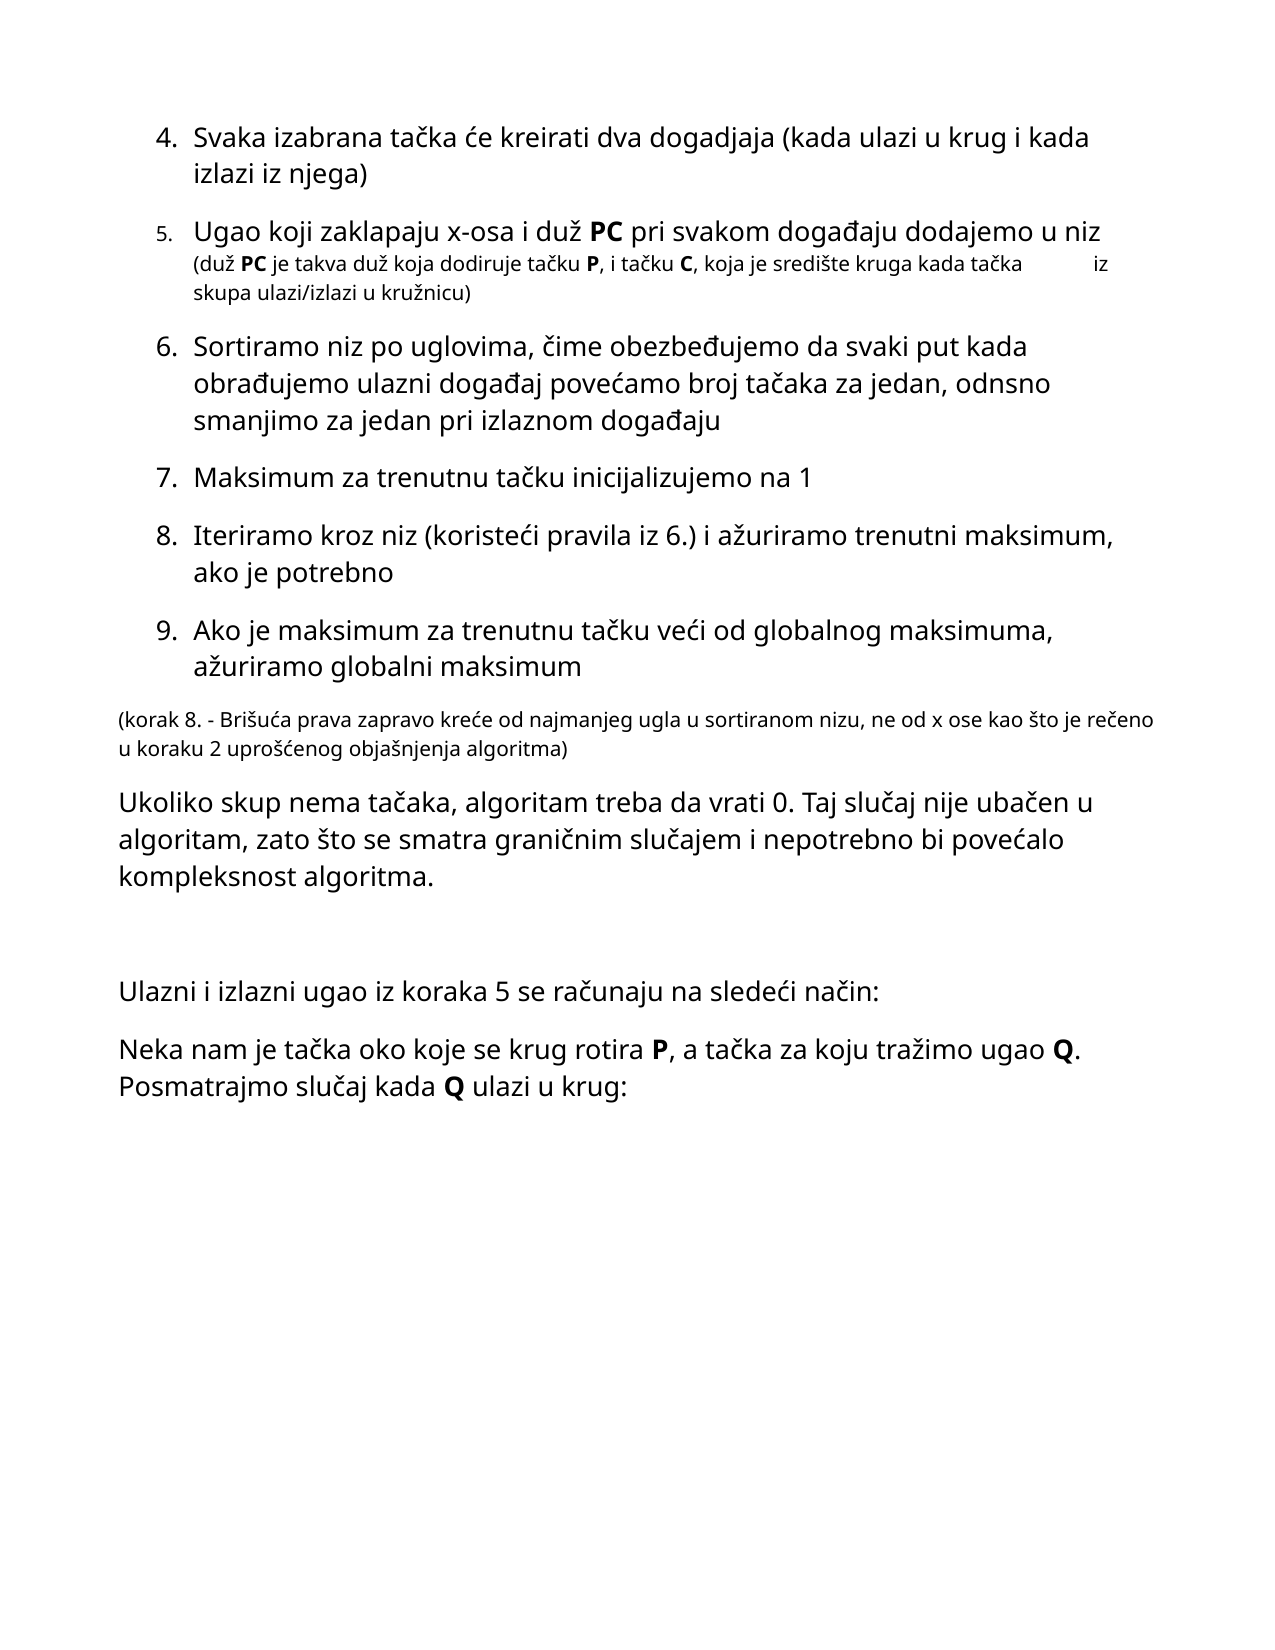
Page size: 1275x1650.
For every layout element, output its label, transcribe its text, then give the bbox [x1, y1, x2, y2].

list Iteriramo kroz niz (koristeći pravila iz 6.) i ažuriramo trenutni maksimum, ako je potrebno [156, 516, 1157, 590]
text Ukoliko skup nema tačaka, algoritam treba da vrati 0. Taj slučaj nije ubačen u algoritam, zato što se smatra graničnim slučajem i nepotrebno bi povećalo kompleksnost algoritma. [118, 783, 1157, 894]
list Ugao koji zaklapaju x-osa i duž PC pri svakom događaju dodajemo u niz (duž PC je takva duž koja dodiruje tačku P, i tačku C, koja je središte kruga kada tačka iz skupa ulazi/izlazi u kružnicu) [156, 213, 1157, 306]
list Ako je maksimum za trenutnu tačku veći od globalnog maksimuma, ažuriramo globalni maksimum [156, 611, 1157, 685]
list Sortiramo niz po uglovima, čime obezbeđujemo da svaki put kada obrađujemo ulazni događaj povećamo broj tačaka za jedan, odnsno smanjimo za jedan pri izlaznom događaju [156, 327, 1157, 438]
text Ulazni i izlazni ugao iz koraka 5 se računaju na sledeći način: [118, 972, 1157, 1009]
text (korak 8. - Brišuća prava zapravo kreće od najmanjeg ugla u sortiranom nizu, ne od x ose kao što je rečeno u koraku 2 uprošćenog objašnjenja algoritma) [118, 706, 1157, 762]
list Maksimum za trenutnu tačku inicijalizujemo na 1 [156, 459, 1157, 496]
text Neka nam je tačka oko koje se krug rotira P, a tačka za koju tražimo ugao Q. Posmatrajmo slučaj kada Q ulazi u krug: [118, 1030, 1157, 1104]
list Svaka izabrana tačka će kreirati dva dogadjaja (kada ulazi u krug i kada izlazi iz njega) [156, 118, 1157, 192]
